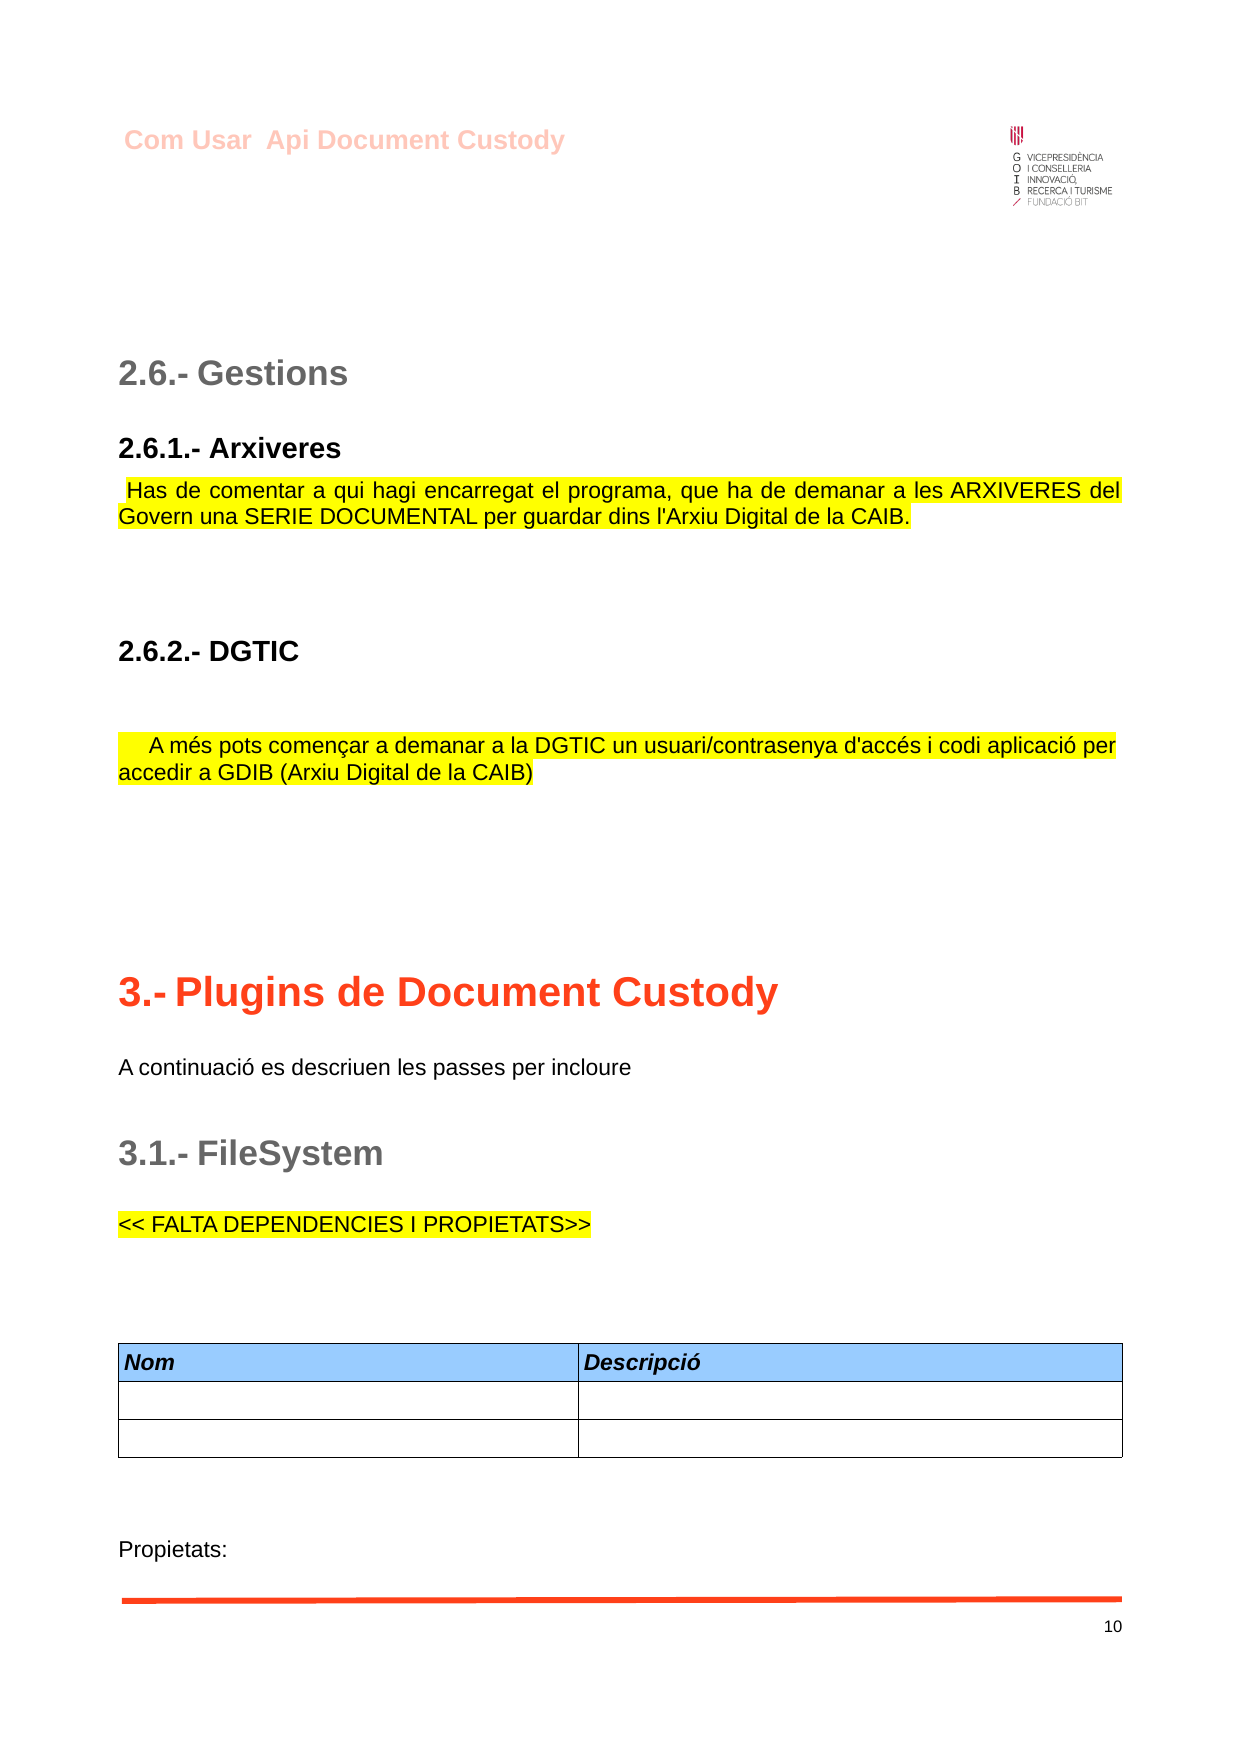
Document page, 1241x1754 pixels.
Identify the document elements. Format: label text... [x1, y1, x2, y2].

table_cell [119, 1420, 578, 1457]
text << FALTA DEPENDENCIES I PROPIETATS>> [118, 1211, 1122, 1238]
subtitle Gestions [118, 352, 1122, 393]
table_cell [579, 1420, 1122, 1457]
table_header Nom [119, 1344, 578, 1381]
subtitle DGTIC [118, 633, 1122, 667]
table_cell [579, 1382, 1122, 1419]
text Has de comentar a qui hagi encarregat el programa, que ha de demanar a les ARXIVERES del Govern una SERIE DOCUMENTAL per guardar dins l'Arxiu Digital de la CAIB. [118, 477, 1122, 529]
table_cell [119, 1382, 578, 1419]
subtitle FileSystem [118, 1132, 1122, 1172]
text A més pots començar a demanar a la DGTIC un usuari/contrasenya d'accés i codi aplicació per accedir a GDIB (Arxiu Digital de la CAIB) [118, 732, 1122, 785]
subtitle Plugins de Document Custody [118, 967, 1122, 1015]
picture [1006, 123, 1117, 209]
table_header Descripció [579, 1344, 1122, 1381]
text A continuació es descriuen les passes per incloure [118, 1054, 1122, 1080]
subtitle Arxiveres [118, 431, 1122, 464]
text Propietats: [118, 1536, 1122, 1562]
